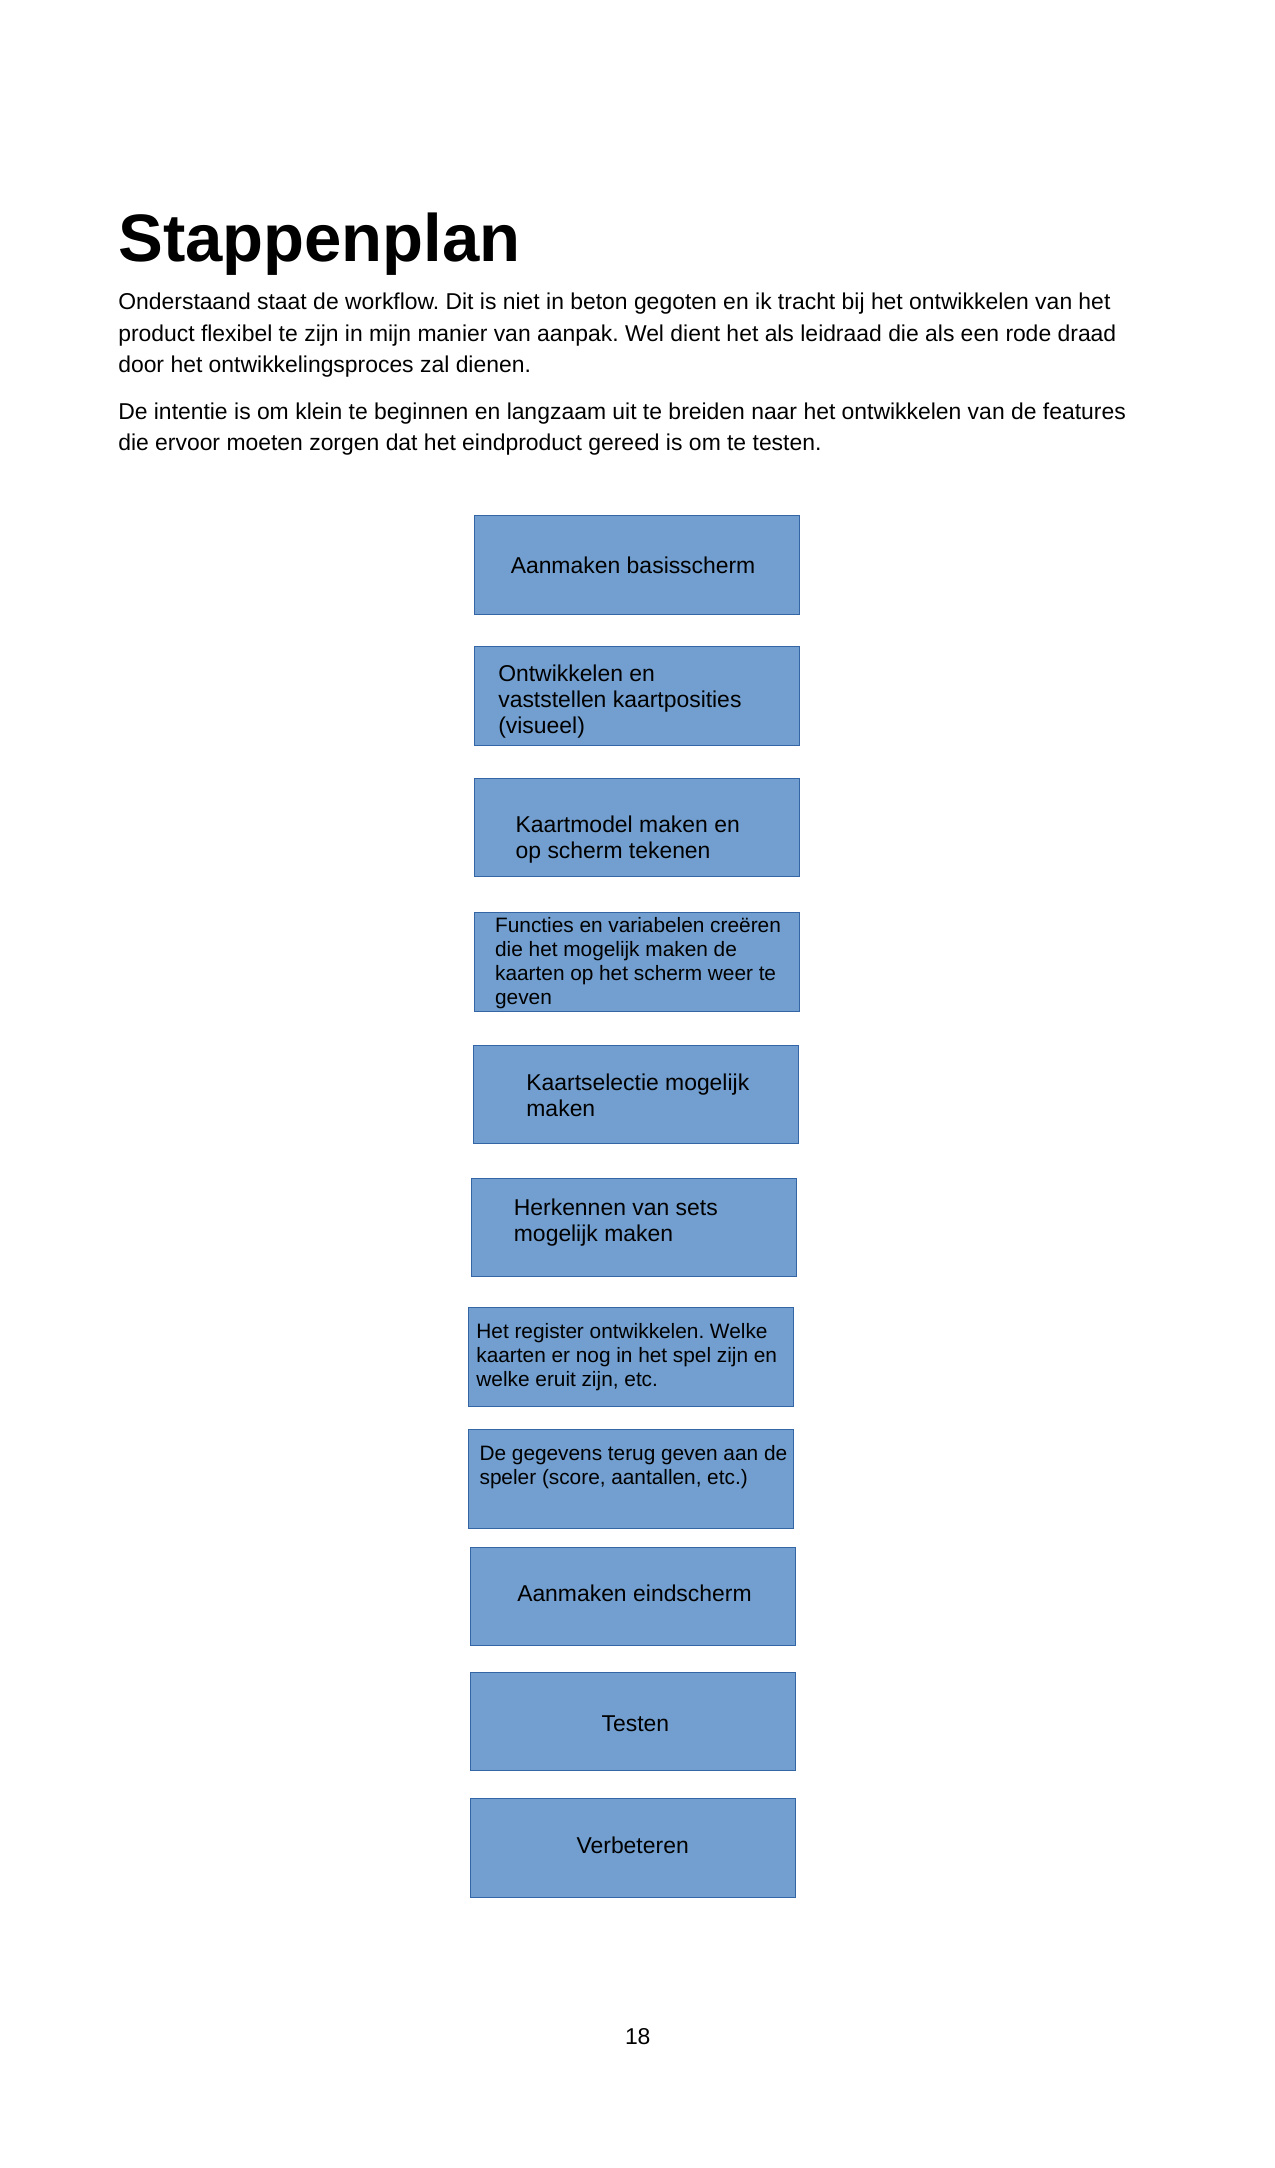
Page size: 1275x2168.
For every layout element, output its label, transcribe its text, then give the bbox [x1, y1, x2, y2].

subtitle Stappenplan [118, 199, 1157, 276]
text Onderstaand staat de workflow. Dit is niet in beton gegoten en ik tracht bij het ontwikkelen van het product flexibel te zijn in mijn manier van aanpak. Wel dient het als leidraad die als een rode draad door het ontwikkelingsproces zal dienen. [118, 288, 1157, 378]
text De intentie is om klein te beginnen en langzaam uit te breiden naar het ontwikkelen van de features die ervoor moeten zorgen dat het eindproduct gereed is om te testen. [118, 398, 1157, 456]
